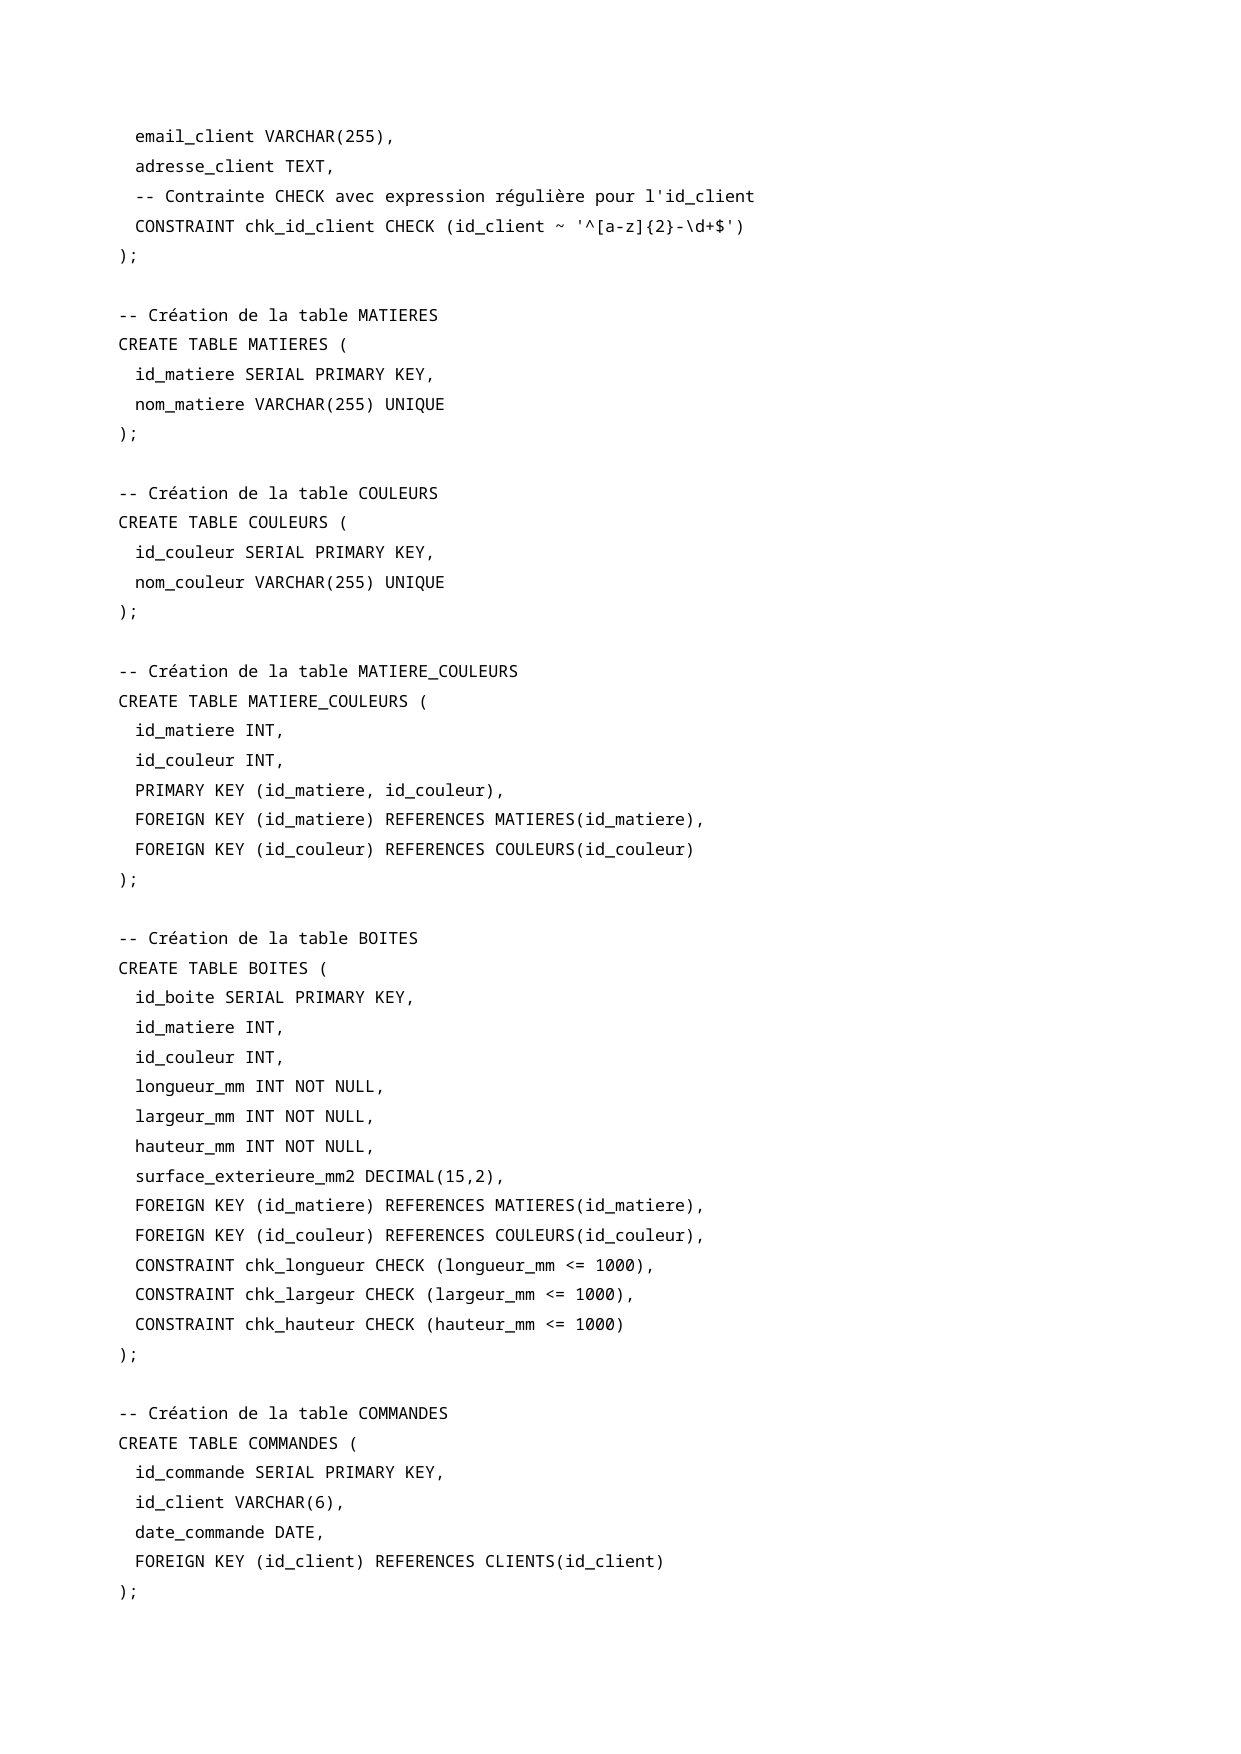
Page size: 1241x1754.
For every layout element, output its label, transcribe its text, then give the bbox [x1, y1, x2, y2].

text -- Création de la table MATIERE_COULEURS [118, 652, 1122, 682]
text id_commande SERIAL PRIMARY KEY, [118, 1454, 1122, 1484]
text CREATE TABLE COMMANDES ( [118, 1424, 1122, 1454]
text CONSTRAINT chk_longueur CHECK (longueur_mm <= 1000), [118, 1246, 1122, 1276]
text id_matiere INT, [118, 712, 1122, 742]
text date_commande DATE, [118, 1513, 1122, 1543]
text CREATE TABLE MATIERES ( [118, 326, 1122, 356]
text PRIMARY KEY (id_matiere, id_couleur), [118, 771, 1122, 801]
text id_couleur INT, [118, 1038, 1122, 1068]
text ); [118, 593, 1122, 623]
text -- Création de la table COMMANDES [118, 1395, 1122, 1424]
text -- Création de la table BOITES [118, 920, 1122, 949]
text FOREIGN KEY (id_couleur) REFERENCES COULEURS(id_couleur) [118, 831, 1122, 860]
text id_couleur SERIAL PRIMARY KEY, [118, 534, 1122, 563]
text ); [118, 237, 1122, 267]
text FOREIGN KEY (id_matiere) REFERENCES MATIERES(id_matiere), [118, 1187, 1122, 1217]
text CREATE TABLE COULEURS ( [118, 504, 1122, 534]
text -- Création de la table COULEURS [118, 474, 1122, 504]
text FOREIGN KEY (id_client) REFERENCES CLIENTS(id_client) [118, 1543, 1122, 1573]
text ); [118, 860, 1122, 890]
text CREATE TABLE BOITES ( [118, 949, 1122, 979]
text ); [118, 1335, 1122, 1365]
text nom_matiere VARCHAR(255) UNIQUE [118, 385, 1122, 415]
text ); [118, 1573, 1122, 1602]
text id_couleur INT, [118, 742, 1122, 771]
text id_boite SERIAL PRIMARY KEY, [118, 979, 1122, 1009]
text CONSTRAINT chk_largeur CHECK (largeur_mm <= 1000), [118, 1276, 1122, 1306]
text FOREIGN KEY (id_couleur) REFERENCES COULEURS(id_couleur), [118, 1217, 1122, 1246]
text id_client VARCHAR(6), [118, 1484, 1122, 1513]
text ); [118, 415, 1122, 445]
text largeur_mm INT NOT NULL, [118, 1098, 1122, 1127]
text surface_exterieure_mm2 DECIMAL(15,2), [118, 1157, 1122, 1187]
text hauteur_mm INT NOT NULL, [118, 1127, 1122, 1157]
text -- Création de la table MATIERES [118, 296, 1122, 326]
text -- Contrainte CHECK avec expression régulière pour l'id_client [118, 177, 1122, 207]
text CONSTRAINT chk_id_client CHECK (id_client ~ '^[a-z]{2}-\d+$') [118, 207, 1122, 237]
text id_matiere INT, [118, 1009, 1122, 1038]
text CREATE TABLE MATIERE_COULEURS ( [118, 682, 1122, 712]
text CONSTRAINT chk_hauteur CHECK (hauteur_mm <= 1000) [118, 1306, 1122, 1335]
text nom_couleur VARCHAR(255) UNIQUE [118, 563, 1122, 593]
text FOREIGN KEY (id_matiere) REFERENCES MATIERES(id_matiere), [118, 801, 1122, 831]
text email_client VARCHAR(255), [118, 118, 1122, 148]
text adresse_client TEXT, [118, 148, 1122, 177]
text id_matiere SERIAL PRIMARY KEY, [118, 356, 1122, 385]
text longueur_mm INT NOT NULL, [118, 1068, 1122, 1098]
